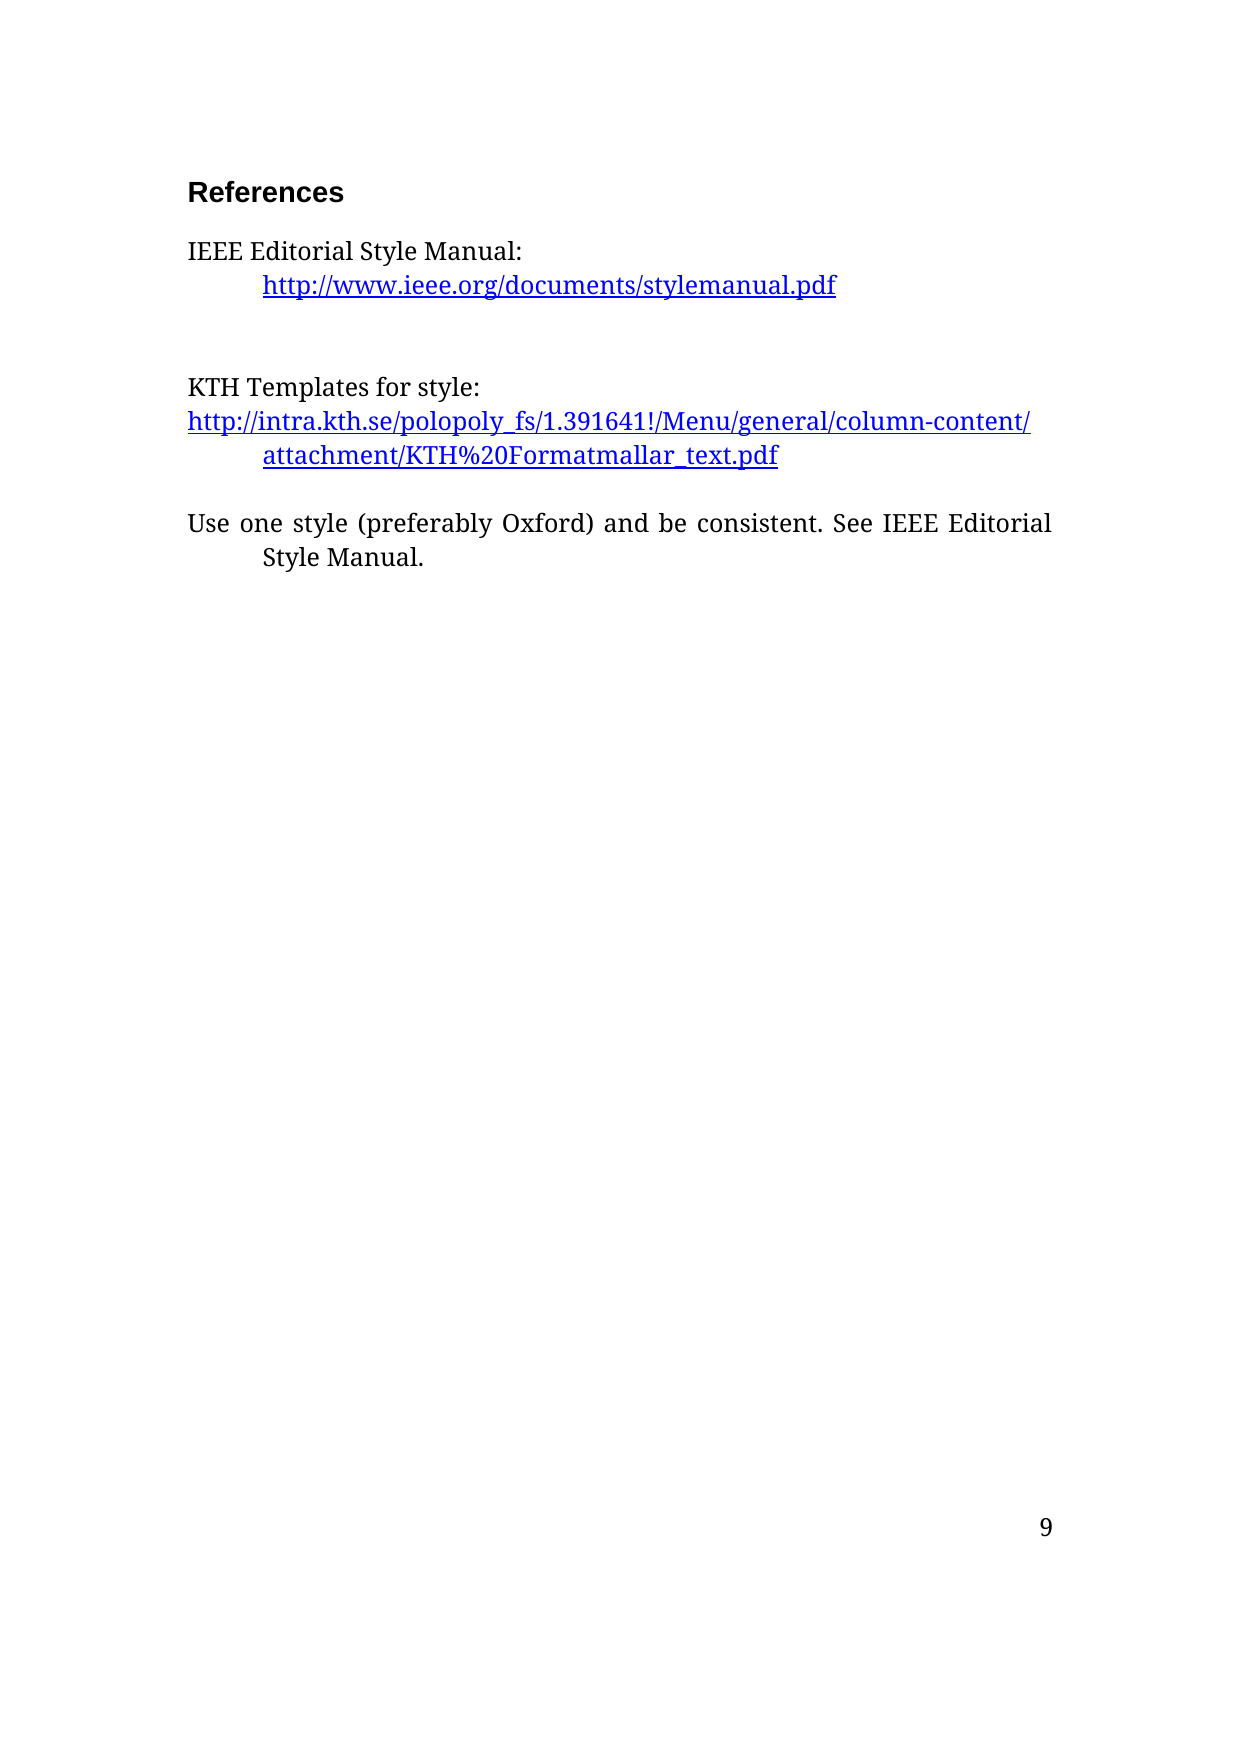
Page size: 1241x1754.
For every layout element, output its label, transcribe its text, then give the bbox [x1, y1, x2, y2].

text KTH Templates for style: [187, 370, 1053, 404]
text References [187, 175, 1053, 208]
text http://intra.kth.se/polopoly_fs/1.391641!/Menu/general/column-content/attachment/KTH%20Formatmallar_text.pdf [187, 404, 1053, 472]
text Use one style (preferably Oxford) and be consistent. See IEEE Editorial Style Manual. [187, 506, 1053, 574]
text http://www.ieee.org/documents/stylemanual.pdf [187, 268, 1053, 302]
text IEEE Editorial Style Manual: [187, 233, 1053, 268]
